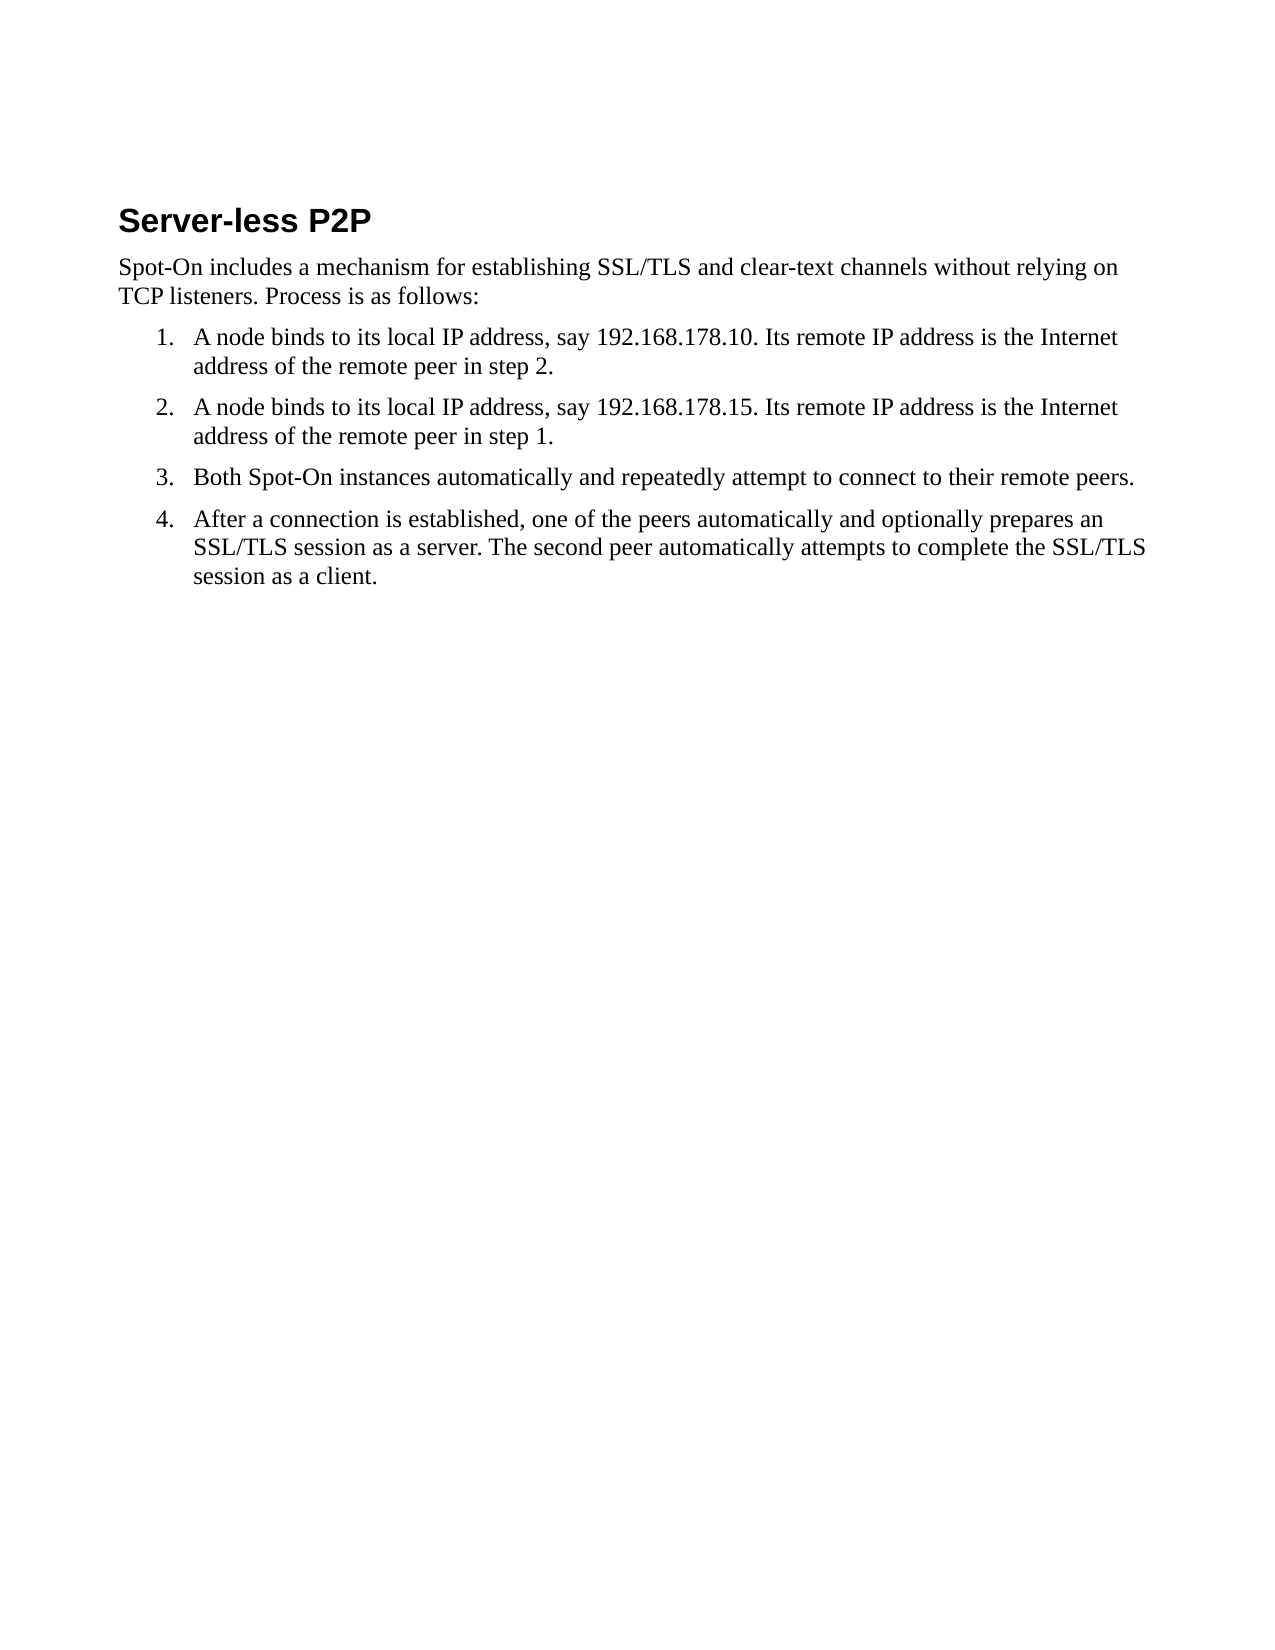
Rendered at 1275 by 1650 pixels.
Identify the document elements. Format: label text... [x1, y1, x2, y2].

list A node binds to its local IP address, say 192.168.178.15. Its remote IP address is the Internet address of the remote peer in step 1. [156, 392, 1157, 450]
list A node binds to its local IP address, say 192.168.178.10. Its remote IP address is the Internet address of the remote peer in step 2. [156, 322, 1157, 380]
subtitle Server-less P2P [118, 201, 1157, 240]
text Spot-On includes a mechanism for establishing SSL/TLS and clear-text channels without relying on TCP listeners. Process is as follows: [118, 252, 1157, 310]
list After a connection is established, one of the peers automatically and optionally prepares an SSL/TLS session as a server. The second peer automatically attempts to complete the SSL/TLS session as a client. [156, 504, 1157, 590]
list Both Spot-On instances automatically and repeatedly attempt to connect to their remote peers. [156, 462, 1157, 491]
